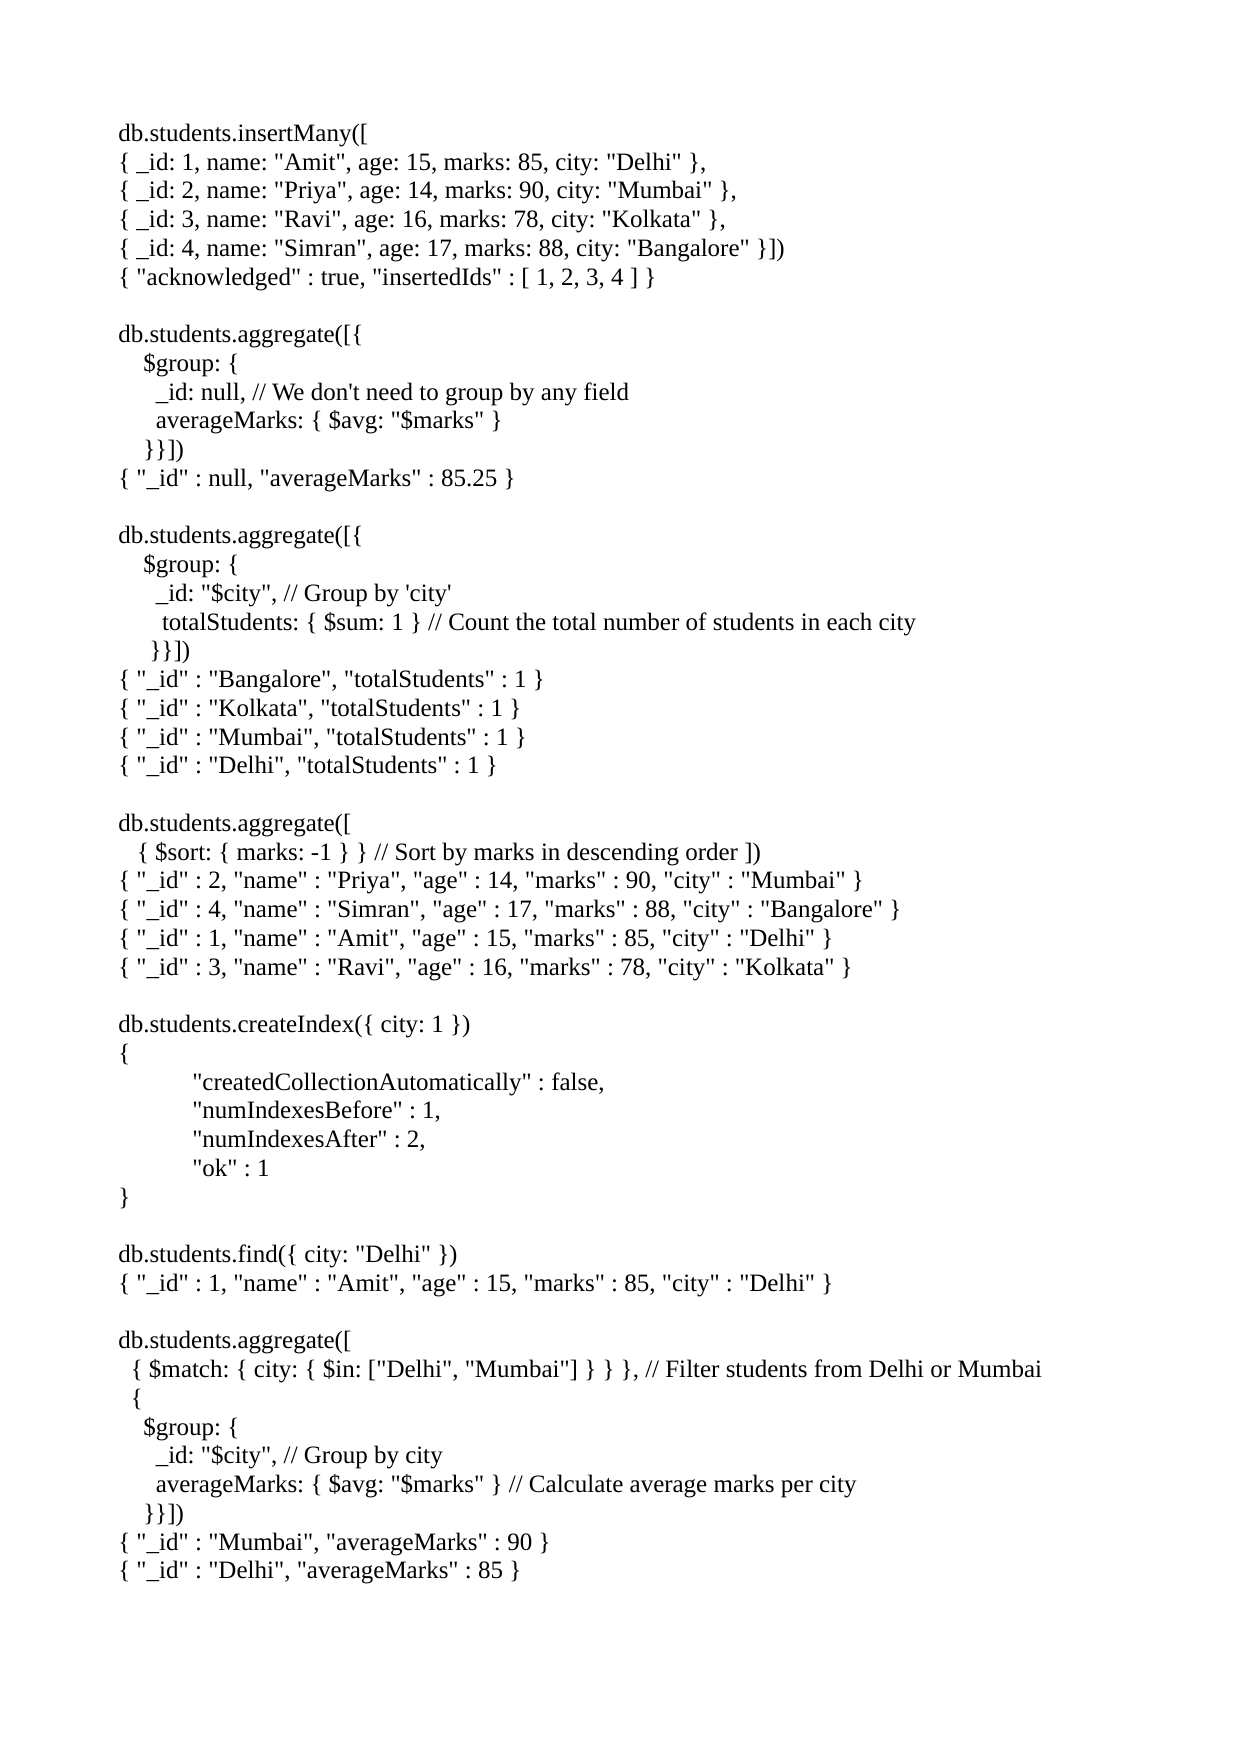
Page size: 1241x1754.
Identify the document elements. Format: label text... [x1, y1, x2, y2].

text "createdCollectionAutomatically" : false, [118, 1067, 1122, 1096]
text { "_id" : 2, "name" : "Priya", "age" : 14, "marks" : 90, "city" : "Mumbai" } [118, 866, 1122, 894]
text }}]) [118, 1498, 1122, 1527]
text $group: { [118, 348, 1122, 377]
text { "_id" : "Mumbai", "averageMarks" : 90 } [118, 1527, 1122, 1556]
text db.students.aggregate([ [118, 808, 1122, 837]
text { $sort: { marks: -1 } } // Sort by marks in descending order ]) [118, 837, 1122, 866]
text $group: { [118, 549, 1122, 578]
text { "_id" : 4, "name" : "Simran", "age" : 17, "marks" : 88, "city" : "Bangalore" } [118, 894, 1122, 923]
text "numIndexesAfter" : 2, [118, 1124, 1122, 1153]
text }}]) [118, 434, 1122, 463]
text db.students.find({ city: "Delhi" }) [118, 1239, 1122, 1268]
text { "_id" : 3, "name" : "Ravi", "age" : 16, "marks" : 78, "city" : "Kolkata" } [118, 952, 1122, 981]
text "ok" : 1 [118, 1153, 1122, 1182]
text db.students.aggregate([{ [118, 521, 1122, 549]
text }}]) [118, 636, 1122, 664]
text totalStudents: { $sum: 1 } // Count the total number of students in each city [118, 607, 1122, 636]
text { "_id" : "Delhi", "totalStudents" : 1 } [118, 751, 1122, 779]
text { "_id" : null, "averageMarks" : 85.25 } [118, 463, 1122, 492]
text { _id: 2, name: "Priya", age: 14, marks: 90, city: "Mumbai" }, [118, 176, 1122, 204]
text { _id: 4, name: "Simran", age: 17, marks: 88, city: "Bangalore" }]) [118, 233, 1122, 262]
text { "_id" : "Delhi", "averageMarks" : 85 } [118, 1556, 1122, 1584]
text $group: { [118, 1412, 1122, 1441]
text averageMarks: { $avg: "$marks" } [118, 406, 1122, 434]
text _id: "$city", // Group by city [118, 1441, 1122, 1469]
text { "_id" : "Kolkata", "totalStudents" : 1 } [118, 693, 1122, 722]
text averageMarks: { $avg: "$marks" } // Calculate average marks per city [118, 1469, 1122, 1498]
text { "_id" : "Bangalore", "totalStudents" : 1 } [118, 664, 1122, 693]
text { $match: { city: { $in: ["Delhi", "Mumbai"] } } }, // Filter students from Delhi or Mumbai [118, 1354, 1122, 1383]
text { _id: 3, name: "Ravi", age: 16, marks: 78, city: "Kolkata" }, [118, 204, 1122, 233]
text db.students.insertMany([ [118, 118, 1122, 147]
text _id: "$city", // Group by 'city' [118, 578, 1122, 607]
text } [118, 1182, 1122, 1211]
text { "_id" : 1, "name" : "Amit", "age" : 15, "marks" : 85, "city" : "Delhi" } [118, 923, 1122, 952]
text { "_id" : 1, "name" : "Amit", "age" : 15, "marks" : 85, "city" : "Delhi" } [118, 1268, 1122, 1297]
text { "_id" : "Mumbai", "totalStudents" : 1 } [118, 722, 1122, 751]
text db.students.aggregate([{ [118, 319, 1122, 348]
text db.students.aggregate([ [118, 1326, 1122, 1354]
text { _id: 1, name: "Amit", age: 15, marks: 85, city: "Delhi" }, [118, 147, 1122, 176]
text "numIndexesBefore" : 1, [118, 1096, 1122, 1124]
text { [118, 1383, 1122, 1412]
text db.students.createIndex({ city: 1 }) [118, 1009, 1122, 1038]
text _id: null, // We don't need to group by any field [118, 377, 1122, 406]
text { "acknowledged" : true, "insertedIds" : [ 1, 2, 3, 4 ] } [118, 262, 1122, 291]
text { [118, 1038, 1122, 1067]
